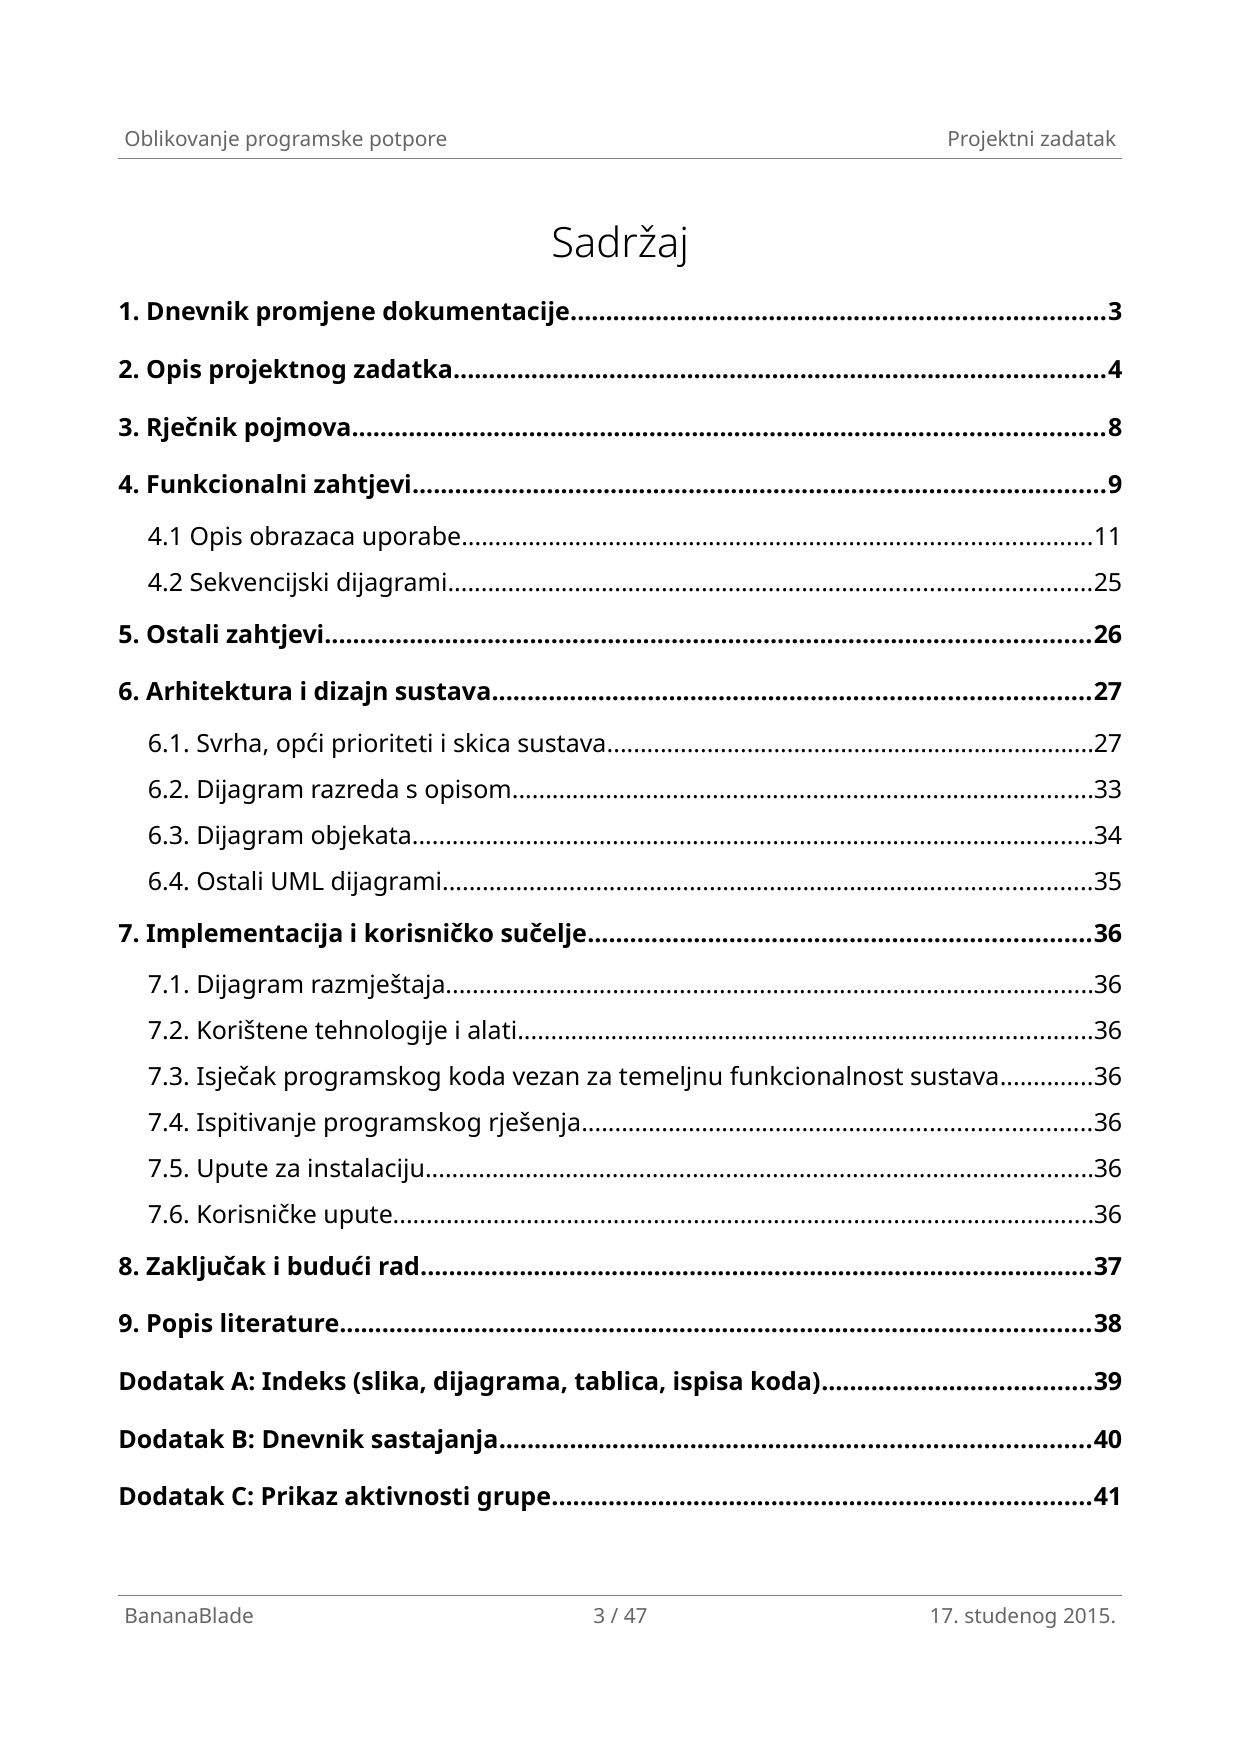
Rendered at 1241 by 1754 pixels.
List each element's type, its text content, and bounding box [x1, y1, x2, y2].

text 3. Rječnik pojmova 8 [118, 409, 1122, 443]
text 7.2. Korištene tehnologije i alati 36 [148, 1013, 1122, 1047]
text Dodatak B: Dnevnik sastajanja 40 [118, 1421, 1122, 1455]
text 4.1 Opis obrazaca uporabe 11 [148, 519, 1122, 553]
text 6. Arhitektura i dizajn sustava 27 [118, 674, 1122, 708]
text 7. Implementacija i korisničko sučelje 36 [118, 915, 1122, 949]
text 7.3. Isječak programskog koda vezan za temeljnu funkcionalnost sustava 36 [148, 1059, 1122, 1093]
text Dodatak C: Prikaz aktivnosti grupe 41 [118, 1479, 1122, 1513]
text Dodatak A: Indeks (slika, dijagrama, tablica, ispisa koda) 39 [118, 1364, 1122, 1398]
text 7.5. Upute za instalaciju 36 [148, 1151, 1122, 1185]
text 6.4. Ostali UML dijagrami 35 [148, 863, 1122, 898]
text 4. Funkcionalni zahtjevi 9 [118, 467, 1122, 501]
text 6.1. Svrha, opći prioriteti i skica sustava 27 [148, 726, 1122, 760]
text 6.3. Dijagram objekata 34 [148, 818, 1122, 852]
text 7.1. Dijagram razmještaja 36 [148, 967, 1122, 1001]
text 7.4. Ispitivanje programskog rješenja 36 [148, 1105, 1122, 1139]
text 2. Opis projektnog zadatka 4 [118, 352, 1122, 386]
text 6.2. Dijagram razreda s opisom 33 [148, 772, 1122, 806]
subtitle Sadržaj [118, 213, 1122, 270]
text 7.6. Korisničke upute 36 [148, 1197, 1122, 1231]
text 1. Dnevnik promjene dokumentacije 3 [118, 294, 1122, 328]
text 8. Zaključak i budući rad 37 [118, 1248, 1122, 1283]
text 9. Popis literature 38 [118, 1306, 1122, 1340]
text 5. Ostali zahtjevi 26 [118, 616, 1122, 650]
text 4.2 Sekvencijski dijagrami 25 [148, 564, 1122, 599]
